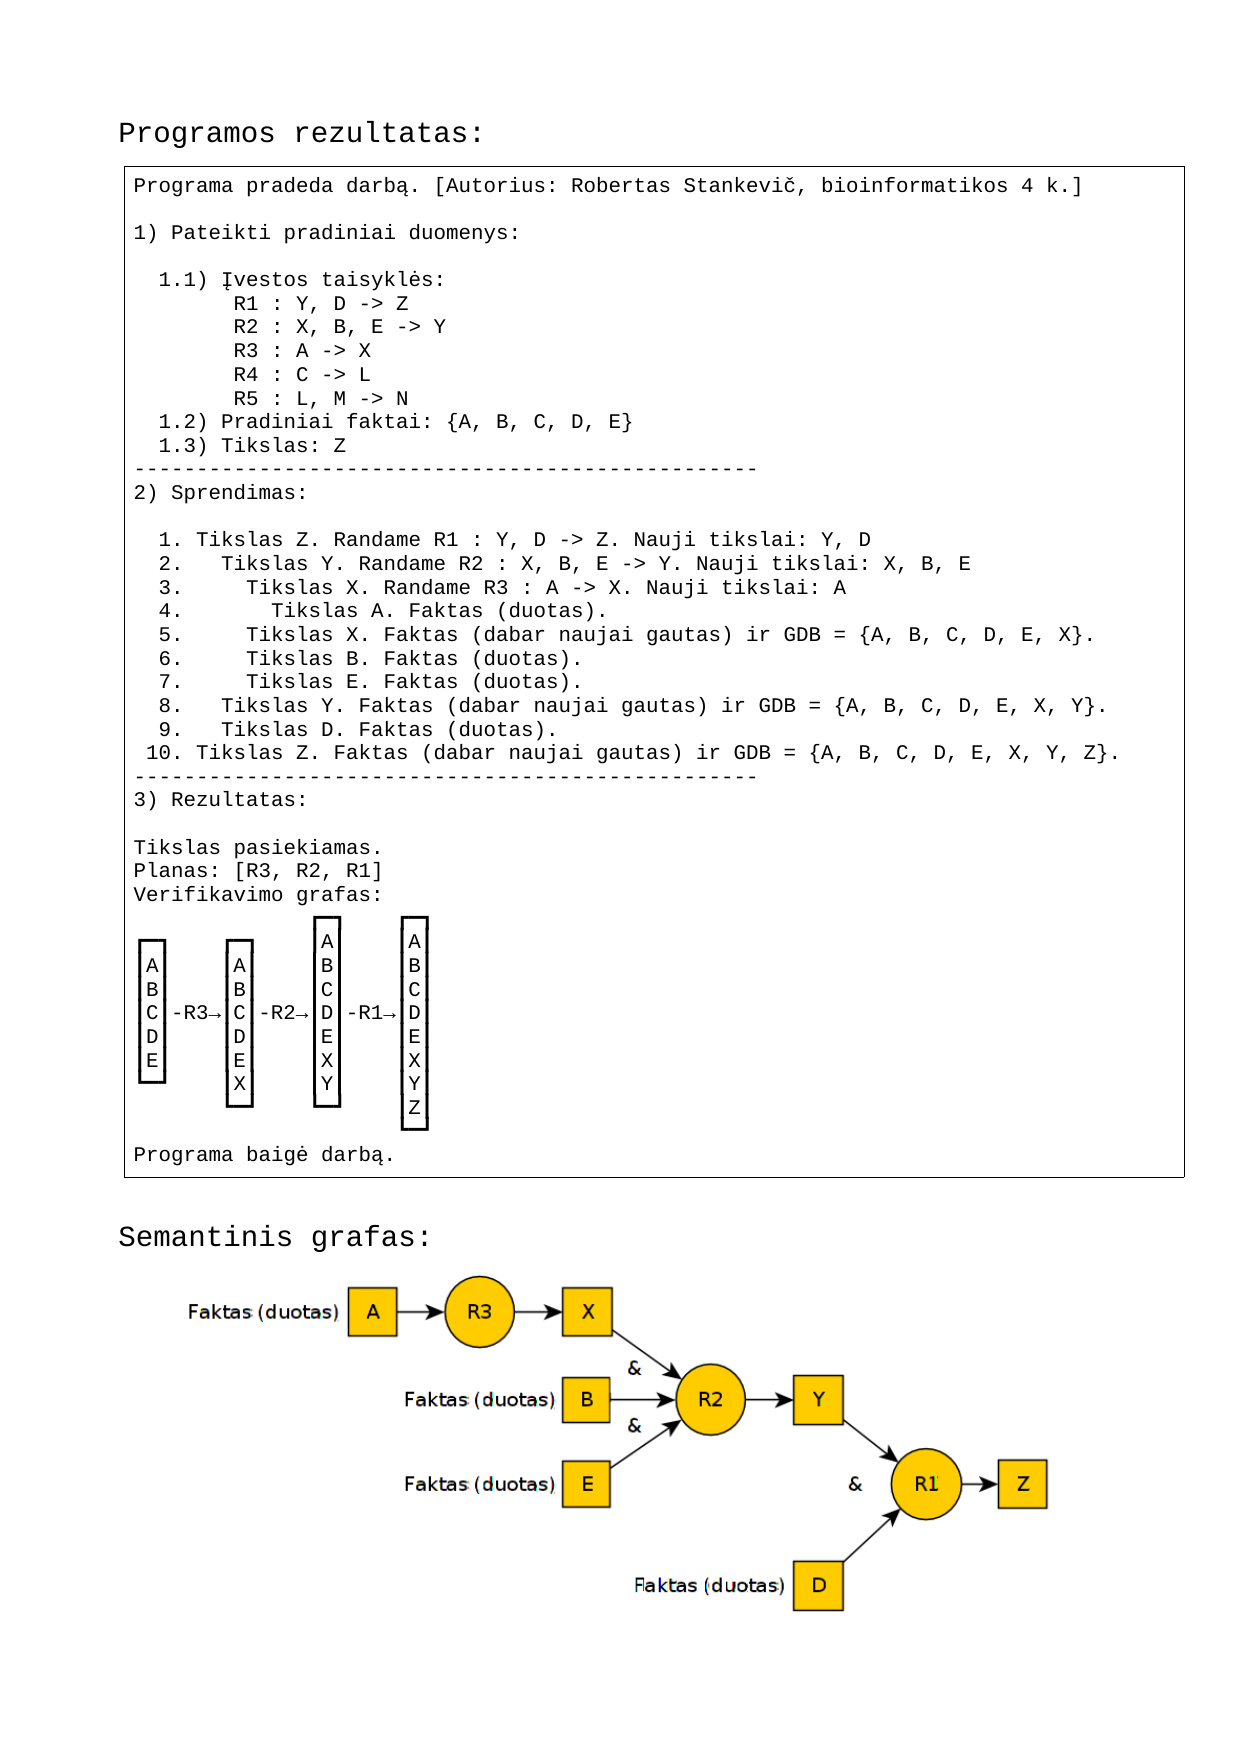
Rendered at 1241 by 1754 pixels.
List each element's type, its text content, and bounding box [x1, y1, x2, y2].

text ┗━┛ ┗━┛ ┃Z┃ [428, 1097, 1175, 1121]
text Programa baigė darbą. [133, 1144, 1175, 1168]
text ┃B┃ ┃B┃ ┃C┃ ┃C┃ [341, 979, 400, 1002]
text ┃A┃ ┃A┃ ┃B┃ ┃B┃ [341, 955, 400, 979]
text ┃E┃ ┃E┃ ┃X┃ ┃X┃ [253, 1049, 313, 1073]
text Semantinis grafas: [118, 1222, 1122, 1255]
text ┃A┃ ┃A┃ ┃B┃ ┃B┃ [253, 955, 313, 979]
text ┃B┃ ┃B┃ ┃C┃ ┃C┃ [428, 979, 1175, 1002]
text 6. Tikslas B. Faktas (duotas). [133, 648, 1175, 671]
text 8. Tikslas Y. Faktas (dabar naujai gautas) ir GDB = {A, B, C, D, E, X, Y}. [133, 695, 1175, 718]
text ┃E┃ ┃E┃ ┃X┃ ┃X┃ [428, 1049, 1175, 1073]
text ┗━┛ ┗━┛ ┃Z┃ [404, 1097, 426, 1121]
text ┗━┛ ┃X┃ ┃Y┃ ┃Y┃ [428, 1073, 1175, 1097]
text R5 : L, M -> N [133, 387, 1175, 411]
text ┃D┃ ┃D┃ ┃E┃ ┃E┃ [141, 1026, 163, 1049]
text ┏━┓ ┏━┓ ┃A┃ ┃A┃ [341, 931, 400, 955]
text 4. Tikslas A. Faktas (duotas). [133, 600, 1175, 624]
text Verifikavimo grafas: [133, 884, 1175, 908]
text 3) Rezultatas: [133, 789, 1175, 813]
text -------------------------------------------------- [133, 458, 1175, 482]
text ┃E┃ ┃E┃ ┃X┃ ┃X┃ [228, 1049, 251, 1073]
text Tikslas pasiekiamas. [133, 837, 1175, 860]
text ┗━┛ [133, 1121, 1175, 1144]
text Programa pradeda darbą. [Autorius: Robertas Stankevič, bioinformatikos 4 k.] [133, 175, 1175, 198]
text Planas: [R3, R2, R1] [133, 860, 1175, 884]
text 1.3) Tikslas: Z [133, 435, 1175, 458]
text -------------------------------------------------- [133, 766, 1175, 789]
text ┃D┃ ┃D┃ ┃E┃ ┃E┃ [253, 1026, 313, 1049]
text ┏━┓ ┏━┓ ┃A┃ ┃A┃ [133, 931, 313, 955]
text 3. Tikslas X. Randame R3 : A -> X. Nauji tikslai: A [133, 577, 1175, 600]
text ┃D┃ ┃D┃ ┃E┃ ┃E┃ [166, 1026, 225, 1049]
text ┃D┃ ┃D┃ ┃E┃ ┃E┃ [341, 1026, 400, 1049]
text Programos rezultatas: [118, 118, 1122, 151]
text ┃C┃-R3→┃C┃-R2→┃D┃-R1→┃D┃ [316, 1002, 338, 1026]
text ┃D┃ ┃D┃ ┃E┃ ┃E┃ [316, 1026, 338, 1049]
text ┃A┃ ┃A┃ ┃B┃ ┃B┃ [316, 955, 338, 979]
text ┃E┃ ┃E┃ ┃X┃ ┃X┃ [166, 1049, 226, 1073]
text ┃C┃-R3→┃C┃-R2→┃D┃-R1→┃D┃ [228, 1002, 250, 1026]
text 1.1) Įvestos taisyklės: [133, 269, 1175, 293]
picture [180, 1254, 1061, 1636]
text ┃C┃-R3→┃C┃-R2→┃D┃-R1→┃D┃ [253, 1002, 313, 1026]
text ┃D┃ ┃D┃ ┃E┃ ┃E┃ [428, 1026, 1175, 1049]
text ┃E┃ ┃E┃ ┃X┃ ┃X┃ [141, 1049, 163, 1073]
text ┗━┛ ┃X┃ ┃Y┃ ┃Y┃ [133, 1073, 226, 1097]
text R2 : X, B, E -> Y [133, 317, 1175, 340]
text ┃B┃ ┃B┃ ┃C┃ ┃C┃ [141, 979, 163, 1002]
text ┃B┃ ┃B┃ ┃C┃ ┃C┃ [253, 979, 313, 1002]
text ┗━┛ ┃X┃ ┃Y┃ ┃Y┃ [341, 1073, 401, 1097]
text R4 : C -> L [133, 364, 1175, 387]
text ┗━┛ ┗━┛ ┃Z┃ [133, 1097, 401, 1121]
text R1 : Y, D -> Z [133, 293, 1175, 317]
text ┃C┃-R3→┃C┃-R2→┃D┃-R1→┃D┃ [141, 1002, 163, 1026]
text ┃B┃ ┃B┃ ┃C┃ ┃C┃ [166, 979, 225, 1002]
text ┃E┃ ┃E┃ ┃X┃ ┃X┃ [316, 1049, 338, 1073]
text ┃C┃-R3→┃C┃-R2→┃D┃-R1→┃D┃ [403, 1002, 425, 1026]
text 5. Tikslas X. Faktas (dabar naujai gautas) ir GDB = {A, B, C, D, E, X}. [133, 624, 1175, 648]
text ┃C┃-R3→┃C┃-R2→┃D┃-R1→┃D┃ [428, 1002, 1175, 1026]
text ┃E┃ ┃E┃ ┃X┃ ┃X┃ [341, 1049, 400, 1073]
text ┏━┓ ┏━┓ ┃A┃ ┃A┃ [403, 931, 425, 955]
text R3 : A -> X [133, 340, 1175, 364]
text ┗━┛ ┃X┃ ┃Y┃ ┃Y┃ [403, 1073, 425, 1097]
text ┗━┛ ┃X┃ ┃Y┃ ┃Y┃ [254, 1073, 313, 1097]
text ┃A┃ ┃A┃ ┃B┃ ┃B┃ [166, 955, 225, 979]
text ┃C┃-R3→┃C┃-R2→┃D┃-R1→┃D┃ [166, 1002, 225, 1026]
text 10. Tikslas Z. Faktas (dabar naujai gautas) ir GDB = {A, B, C, D, E, X, Y, Z}. [133, 742, 1175, 766]
text ┏━┓ ┏━┓ ┃A┃ ┃A┃ [316, 931, 338, 955]
text ┃D┃ ┃D┃ ┃E┃ ┃E┃ [403, 1026, 425, 1049]
text ┃B┃ ┃B┃ ┃C┃ ┃C┃ [403, 979, 425, 1002]
text ┃D┃ ┃D┃ ┃E┃ ┃E┃ [228, 1026, 250, 1049]
text ┃C┃-R3→┃C┃-R2→┃D┃-R1→┃D┃ [341, 1002, 400, 1026]
text ┃A┃ ┃A┃ ┃B┃ ┃B┃ [228, 955, 250, 979]
text ┏━┓ ┏━┓ [133, 908, 1175, 931]
text 7. Tikslas E. Faktas (duotas). [133, 671, 1175, 695]
text ┃A┃ ┃A┃ ┃B┃ ┃B┃ [141, 955, 163, 979]
text ┃A┃ ┃A┃ ┃B┃ ┃B┃ [428, 955, 1175, 979]
text ┃A┃ ┃A┃ ┃B┃ ┃B┃ [403, 955, 425, 979]
text 9. Tikslas D. Faktas (duotas). [133, 718, 1175, 742]
text ┃E┃ ┃E┃ ┃X┃ ┃X┃ [403, 1049, 425, 1073]
text ┃B┃ ┃B┃ ┃C┃ ┃C┃ [316, 979, 338, 1002]
text ┃B┃ ┃B┃ ┃C┃ ┃C┃ [228, 979, 250, 1002]
text 1) Pateikti pradiniai duomenys: [133, 222, 1175, 246]
text ┗━┛ ┃X┃ ┃Y┃ ┃Y┃ [316, 1073, 338, 1097]
text 2) Sprendimas: [133, 482, 1175, 506]
text ┗━┛ ┃X┃ ┃Y┃ ┃Y┃ [229, 1073, 251, 1097]
text 1.2) Pradiniai faktai: {A, B, C, D, E} [133, 411, 1175, 435]
text ┏━┓ ┏━┓ ┃A┃ ┃A┃ [428, 931, 1175, 955]
text 1. Tikslas Z. Randame R1 : Y, D -> Z. Nauji tikslai: Y, D [133, 529, 1175, 553]
text 2. Tikslas Y. Randame R2 : X, B, E -> Y. Nauji tikslai: X, B, E [133, 553, 1175, 577]
